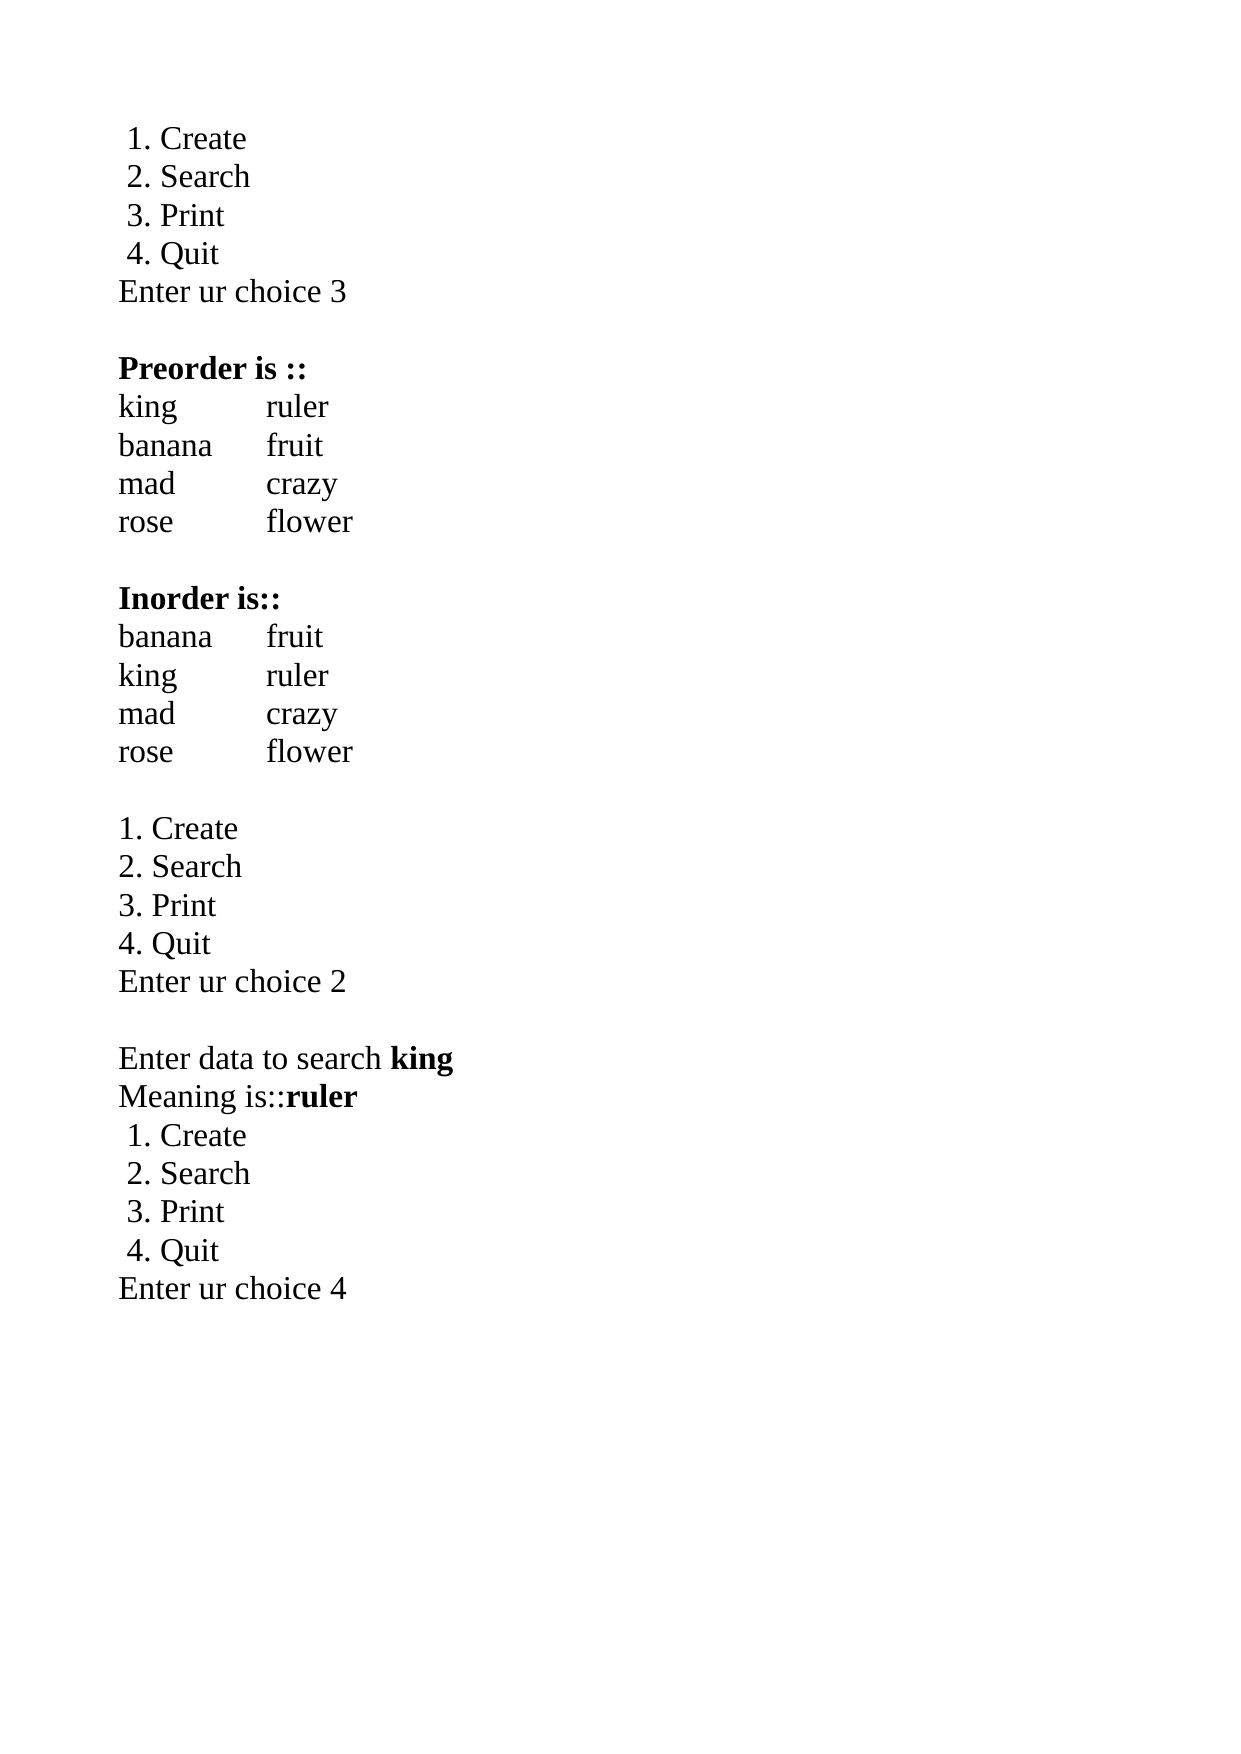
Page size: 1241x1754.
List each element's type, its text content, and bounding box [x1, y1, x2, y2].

text Enter data to search king [118, 1038, 1122, 1076]
text 1. Create [118, 118, 1122, 156]
text mad crazy [118, 693, 1122, 731]
text Enter ur choice 2 [118, 961, 1122, 1000]
text Enter ur choice 4 [118, 1268, 1122, 1306]
text 4. Quit [118, 923, 1122, 961]
text banana fruit [118, 425, 1122, 463]
text 1. Create [118, 1115, 1122, 1153]
text rose flower [118, 731, 1122, 770]
text banana fruit [118, 616, 1122, 655]
text rose flower [118, 501, 1122, 540]
text Enter ur choice 3 [118, 271, 1122, 310]
text 3. Print [118, 885, 1122, 923]
text king ruler [118, 386, 1122, 425]
text 4. Quit [118, 1230, 1122, 1268]
text 3. Print [118, 1191, 1122, 1230]
text 1. Create [118, 808, 1122, 846]
text 2. Search [118, 156, 1122, 195]
text Meaning is::ruler [118, 1076, 1122, 1115]
text mad crazy [118, 463, 1122, 501]
text Preorder is :: [118, 348, 1122, 386]
text 3. Print [118, 195, 1122, 233]
text 4. Quit [118, 233, 1122, 271]
text king ruler [118, 655, 1122, 693]
text 2. Search [118, 1153, 1122, 1191]
text Inorder is:: [118, 578, 1122, 616]
text 2. Search [118, 846, 1122, 885]
